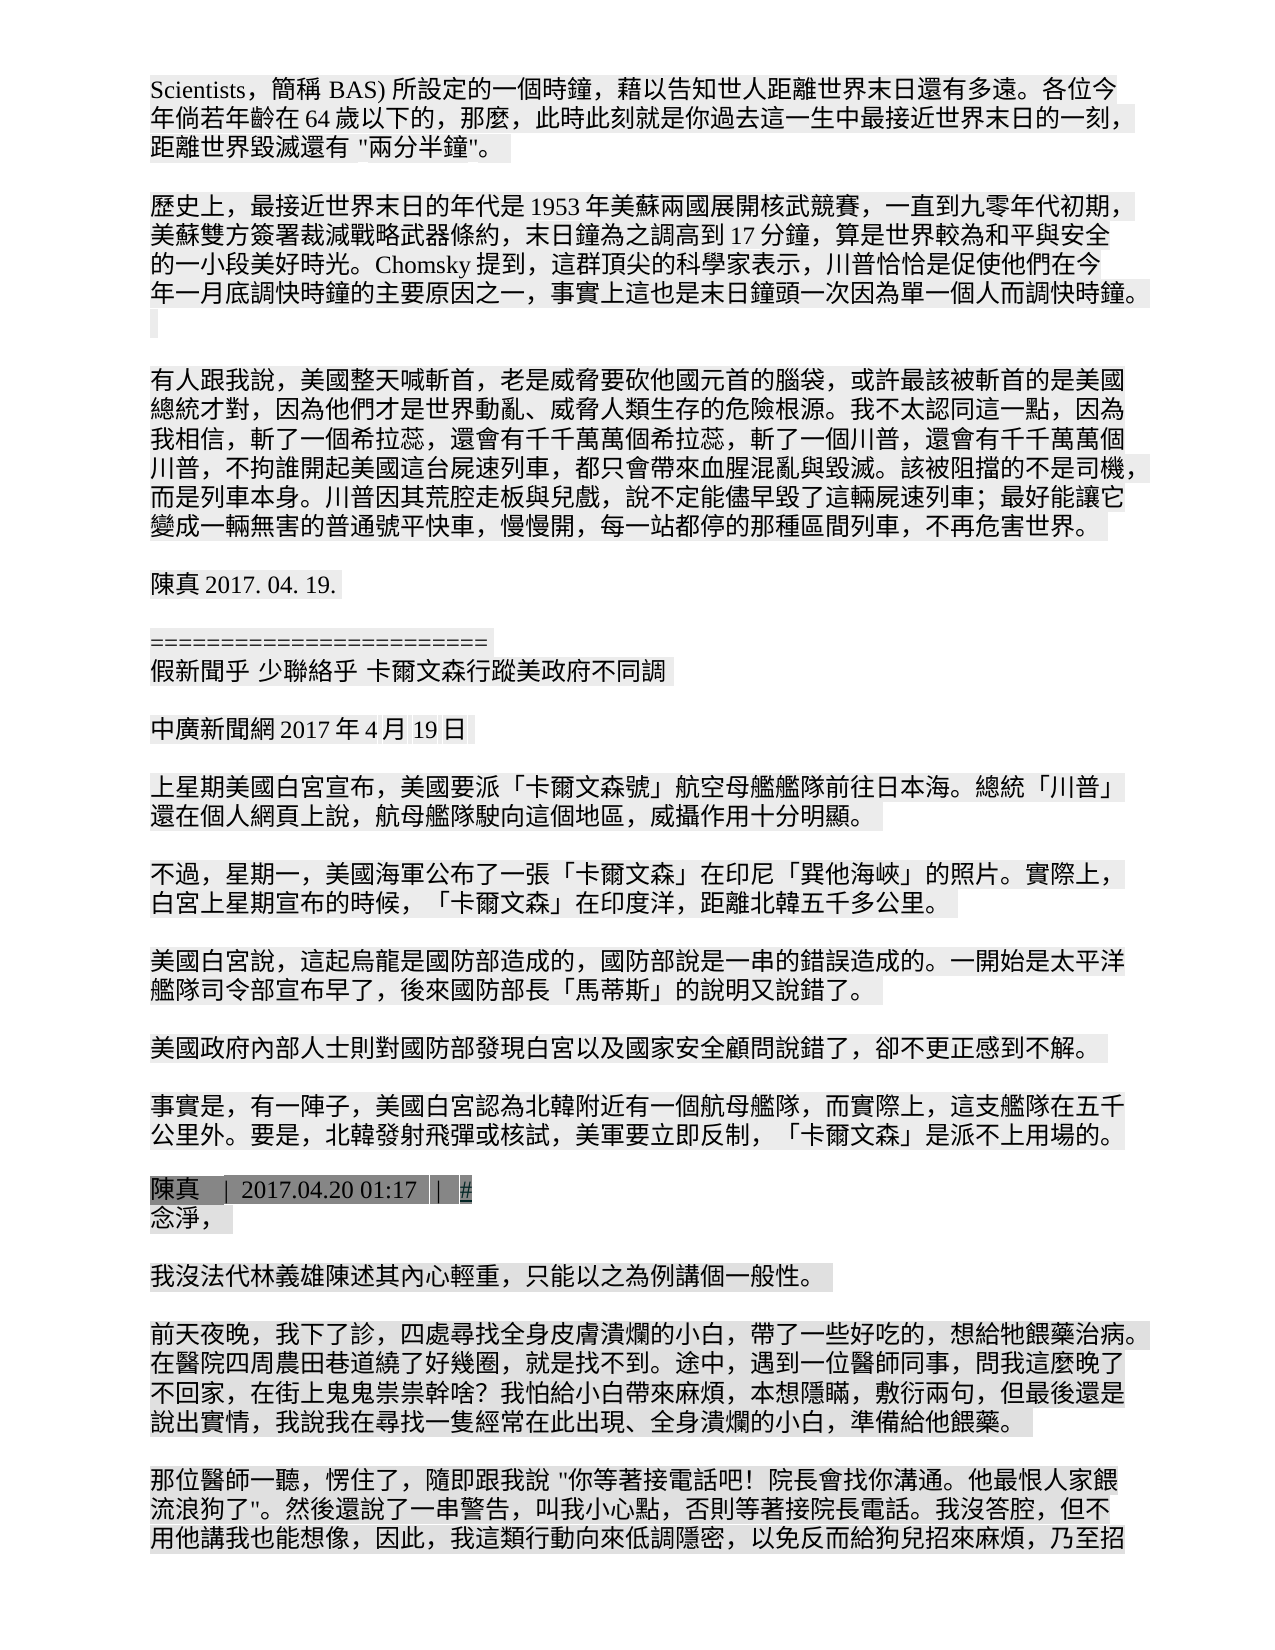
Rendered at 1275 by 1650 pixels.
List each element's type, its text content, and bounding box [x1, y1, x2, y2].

text 陳真 | 2017.04.20 01:17 | # [150, 1175, 1125, 1205]
text 念淨， 我沒法代林義雄陳述其內心輕重，只能以之為例講個一般性。 前天夜晚，我下了診，四處尋找全身皮膚潰爛的小白，帶了一些好吃的，想給牠餵藥治病。在醫院四周農田巷道繞了好幾圈，就是找不到。途中，遇到一位醫師同事，問我這麼晚了不回家，在街上鬼鬼祟祟幹啥？我怕給小白帶來麻煩，本想隱瞞，敷衍兩句，但最後還是說出實情，我說我在尋找一隻經常在此出現、全身潰爛的小白，準備給他餵藥。 那位醫師一聽，愣住了，隨即跟我說 "你等著接電話吧！院長會找你溝通。他最恨人家餵流浪狗了"。然後還說了一串警告，叫我小心點，否則等著接院長電話。我沒答腔，但不用他講我也能想像，因此，我這類行動向來低調隱密，以免反而給狗兒招來麻煩，乃至招來殺身之禍；因為，我能理解很多人(特別是光鮮亮麗者)對於流浪狗的厭惡，即便狗兒根本沒礙著他，依然招嫌惹怨。 聽了這位同事的警告，我心裏一直想著往後各種可能發生的狀況以及我應如何因應。我不知道事情會如何發展，但我能確定的是：假若有一天，出現一種局面，我只能在餵狗和工作之間二選一，我毫無疑問會選擇前者而寧可放棄一個大好的工作。這意味著什麼呢？天平的兩端，各自是一些什麼？孰輕孰重？答案當然因人而異。 回家途中，夜已深，街上人車稀少，一盞盞昏黃路燈就像星星點點的火苗般，往身後飛去，心裏一陣惆悵，許大世界，難道就沒有一點容身之處給這麼一隻絲毫無害卻承受巨大痛苦的小白？世上美麗言辭何曾少過？有何意義？ 我並非說我會傾家蕩產拋棄一切去減輕一隻小狗身上的痛苦，而是說，我絕不會因為害怕一己利益的喪失而被迫出賣或遺棄一個弱小生命；如果我選擇了後者，那麼，我這輩子的一切文字與言行都將失去意義。蕭伯納有句話常浮現我心裏，他說："我寧可褻瀆神明五十次，也絕不會傷害一隻對我表示友善的小狗"。 我相信，在任何一個基本正直的人的心裏頭，或許都有著一座天平，在這天平上，我們藉以衡量各種事物的輕重利害與價值，但有些東西是根本不可能擺到天平上的，它是一種非賣品，比生命都還重要的東西。 我能理解並且相信林義雄心裏有著什麼樣的非賣品，我相信他看重眾人利益遠甚於看重自己的生命，但我沒法理解在眾人的各種不同利益之間，他究竟如何衡量輕重。老實說，我想我還是可以理解的，只是他的種種衡量，在我看來往往極其愚蠢而荒唐。 所謂 "爾愛其羊，我愛其禮"，我能理解，在某個意義上，典章制度的長久建立，往往遠比一時的實質利害更重要。就這 "道理本身" 來說或許是對的，但一個抽象道理當它成為一種實際應用(application)時，卻往往走了樣，變了質，而這也是我所理解的林義雄。 不管他做出多少荒腔走板的事，我始終深信其為人之良善無私與正直；倒過來說也一樣，我對他的人格深深景仰，但這並不意味著我認同他的每個作為，就好像我常感動於許多為人父母者愛子之心，但其作為卻很可能令人難以恭維，或甚至愛之適足以害之。為什麼會這樣呢？為什麼我們慕道卻反而經常走入了邪門歪道？為什麼我們愛人卻反而經常傷害了我們所愛的人？ 蘇格拉底對此的回答我並不認同，但他或許仍然多少說出了一些真理，他說，"我們之所以會做錯事，是因為我們還沒把事情想清楚"。這意味著，光有道德或情感、情操是不夠的，我們還得有極其充份的理性與智慧。 希望我有回答了你的問題。 [150, 1205, 1125, 1554]
text 不要說一個國家，就算是一家麵攤，幾點開門幾點打烊，一碗麵賣多少錢等等等，講話都該有個最基本的可信度。但是，在川普的主政下，美國越來越像個馬戲團，製造驚奇，娛樂觀眾，藉以獲取各種利益，毫不羞赧。賓客臨門，喜氣洋洋之際，他竟無預警地發射飛彈轟炸他國；劍拔弩張時，他卻突然說這一切都是開玩笑的啦。在我看來，這樣一種全然不可測的兒戲，才是真正的危險所在；不可測的程度居然到達這樣一個地步，你連一個國家的官方重大資訊都已無法確信。川普號失速列車，就像你拿一顆手榴彈給一個三歲小孩玩一樣，你如何確保他不會真的引爆？這樣一個確保機制已不存在。 Noam Chomsky最近接受訪問，提到末日鐘。各位知道什麼是末日鐘吧？它是在1947年由一群科學家在美國所創立的一個反核武組織叫 "原子科學家公報" (Bulletin of the Atomic Scientists，簡稱 BAS) 所設定的一個時鐘，藉以告知世人距離世界末日還有多遠。各位今年倘若年齡在64歲以下的，那麼，此時此刻就是你過去這一生中最接近世界末日的一刻，距離世界毀滅還有 "兩分半鐘"。 歷史上，最接近世界末日的年代是1953年美蘇兩國展開核武競賽，一直到九零年代初期，美蘇雙方簽署裁減戰略武器條約，末日鐘為之調高到17分鐘，算是世界較為和平與安全的一小段美好時光。Chomsky提到，這群頂尖的科學家表示，川普恰恰是促使他們在今年一月底調快時鐘的主要原因之一，事實上這也是末日鐘頭一次因為單一個人而調快時鐘。 有人跟我說，美國整天喊斬首，老是威脅要砍他國元首的腦袋，或許最該被斬首的是美國總統才對，因為他們才是世界動亂、威脅人類生存的危險根源。我不太認同這一點，因為我相信，斬了一個希拉蕊，還會有千千萬萬個希拉蕊，斬了一個川普，還會有千千萬萬個川普，不拘誰開起美國這台屍速列車，都只會帶來血腥混亂與毀滅。該被阻擋的不是司機，而是列車本身。川普因其荒腔走板與兒戲，說不定能儘早毀了這輛屍速列車；最好能讓它變成一輛無害的普通號平快車，慢慢開，每一站都停的那種區間列車，不再危害世界。 陳真2017. 04. 19. ======================== 假新聞乎 少聯絡乎 卡爾文森行蹤美政府不同調 中廣新聞網2017年4月19日 上星期美國白宮宣布，美國要派「卡爾文森號」航空母艦艦隊前往日本海。總統「川普」還在個人網頁上說，航母艦隊駛向這個地區，威攝作用十分明顯。 不過，星期一，美國海軍公布了一張「卡爾文森」在印尼「巽他海峽」的照片。實際上，白宮上星期宣布的時候，「卡爾文森」在印度洋，距離北韓五千多公里。 美國白宮說，這起烏龍是國防部造成的，國防部說是一串的錯誤造成的。一開始是太平洋艦隊司令部宣布早了，後來國防部長「馬蒂斯」的說明又說錯了。 美國政府內部人士則對國防部發現白宮以及國家安全顧問說錯了，卻不更正感到不解。 事實是，有一陣子，美國白宮認為北韓附近有一個航母艦隊，而實際上，這支艦隊在五千公里外。要是，北韓發射飛彈或核試，美軍要立即反制，「卡爾文森」是派不上用場的。 [150, 75, 1125, 1150]
